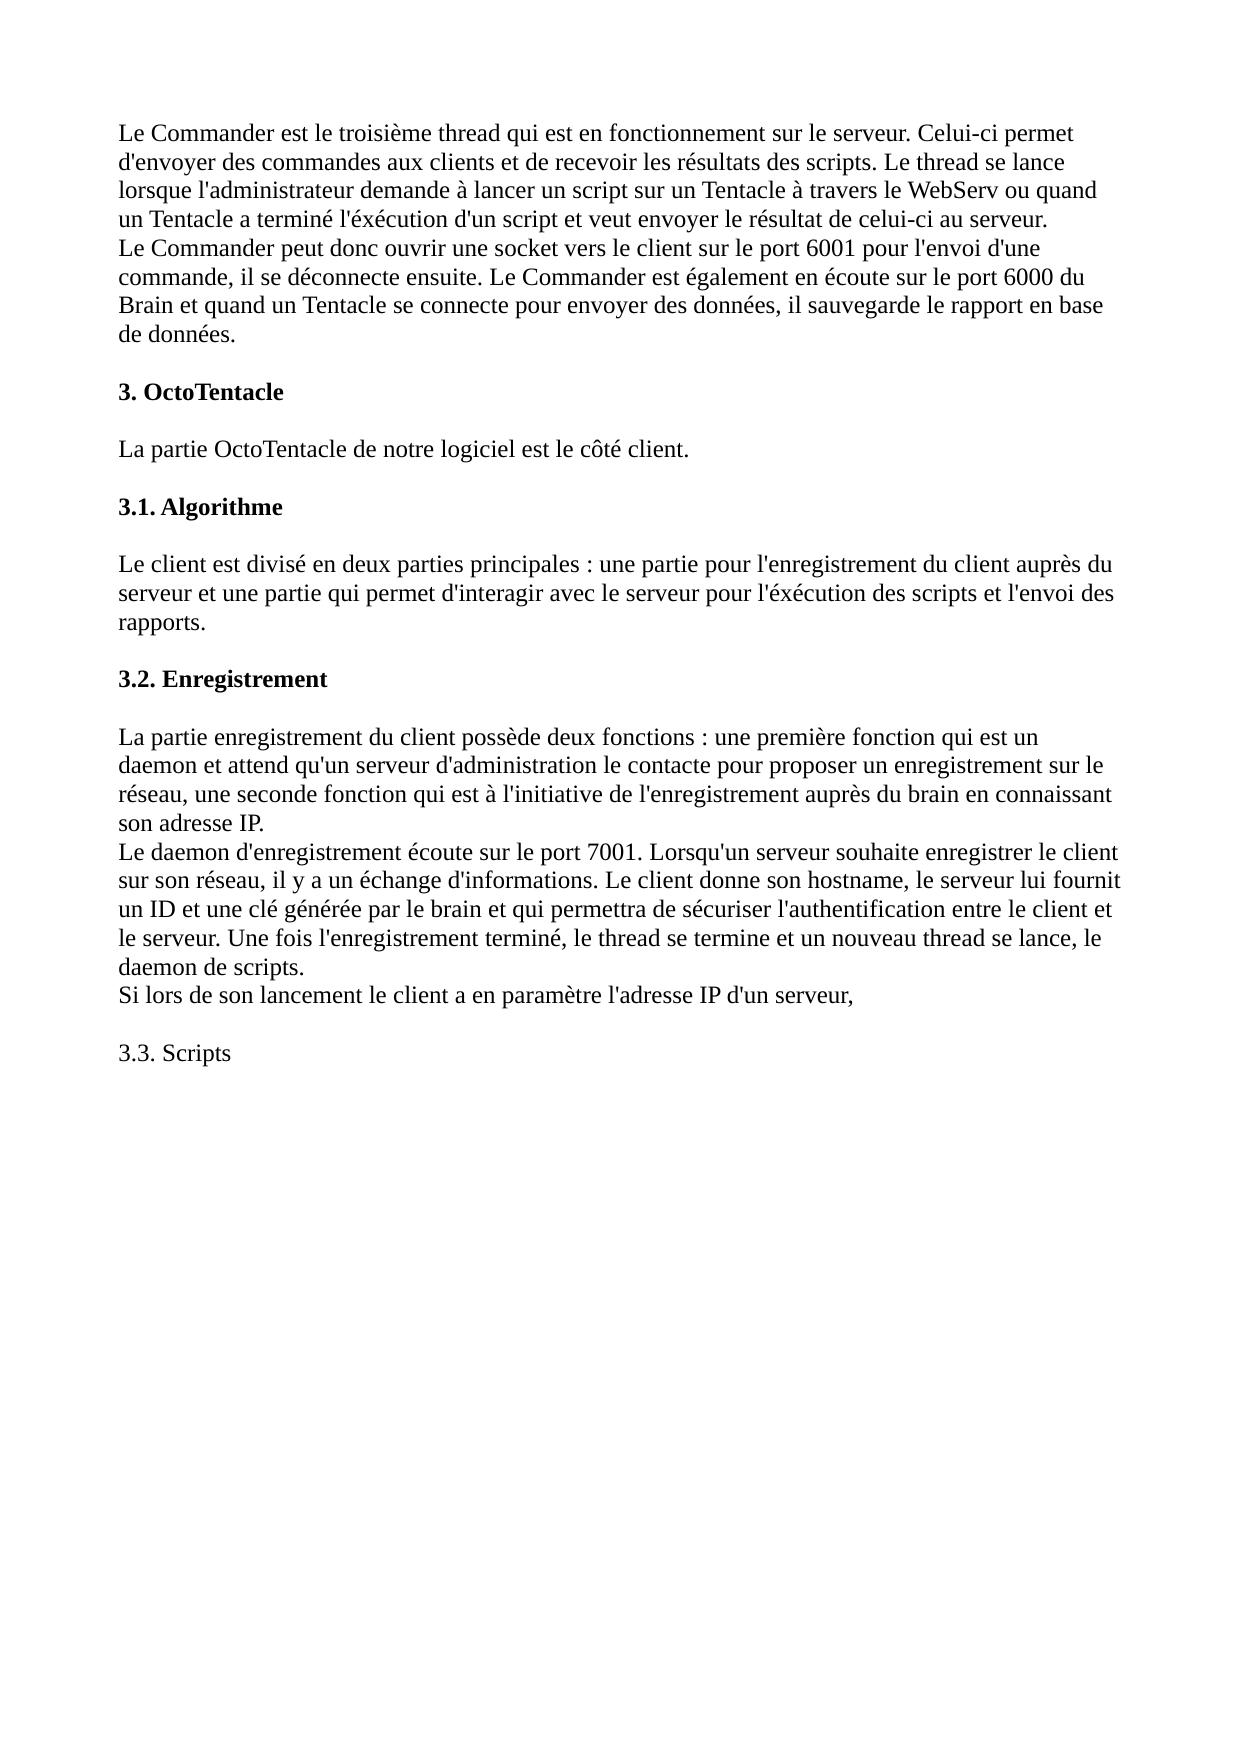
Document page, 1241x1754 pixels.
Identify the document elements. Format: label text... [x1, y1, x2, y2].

text Le Commander est le troisième thread qui est en fonctionnement sur le serveur. Celui-ci permet d'envoyer des commandes aux clients et de recevoir les résultats des scripts. Le thread se lance lorsque l'administrateur demande à lancer un script sur un Tentacle à travers le WebServ ou quand un Tentacle a terminé l'éxécution d'un script et veut envoyer le résultat de celui-ci au serveur. [118, 118, 1122, 233]
text 3.1. Algorithme [118, 492, 1122, 521]
text 3.3. Scripts [118, 1038, 1122, 1067]
text La partie enregistrement du client possède deux fonctions : une première fonction qui est un daemon et attend qu'un serveur d'administration le contacte pour proposer un enregistrement sur le réseau, une seconde fonction qui est à l'initiative de l'enregistrement auprès du brain en connaissant son adresse IP. [118, 722, 1122, 837]
text La partie OctoTentacle de notre logiciel est le côté client. [118, 434, 1122, 463]
text Le client est divisé en deux parties principales : une partie pour l'enregistrement du client auprès du serveur et une partie qui permet d'interagir avec le serveur pour l'éxécution des scripts et l'envoi des rapports. [118, 549, 1122, 636]
text 3.2. Enregistrement [118, 664, 1122, 693]
text Le Commander peut donc ouvrir une socket vers le client sur le port 6001 pour l'envoi d'une commande, il se déconnecte ensuite. Le Commander est également en écoute sur le port 6000 du Brain et quand un Tentacle se connecte pour envoyer des données, il sauvegarde le rapport en base de données. [118, 233, 1122, 348]
text Le daemon d'enregistrement écoute sur le port 7001. Lorsqu'un serveur souhaite enregistrer le client sur son réseau, il y a un échange d'informations. Le client donne son hostname, le serveur lui fournit un ID et une clé générée par le brain et qui permettra de sécuriser l'authentification entre le client et le serveur. Une fois l'enregistrement terminé, le thread se termine et un nouveau thread se lance, le daemon de scripts. [118, 837, 1122, 981]
text Si lors de son lancement le client a en paramètre l'adresse IP d'un serveur, [118, 981, 1122, 1009]
text 3. OctoTentacle [118, 377, 1122, 406]
